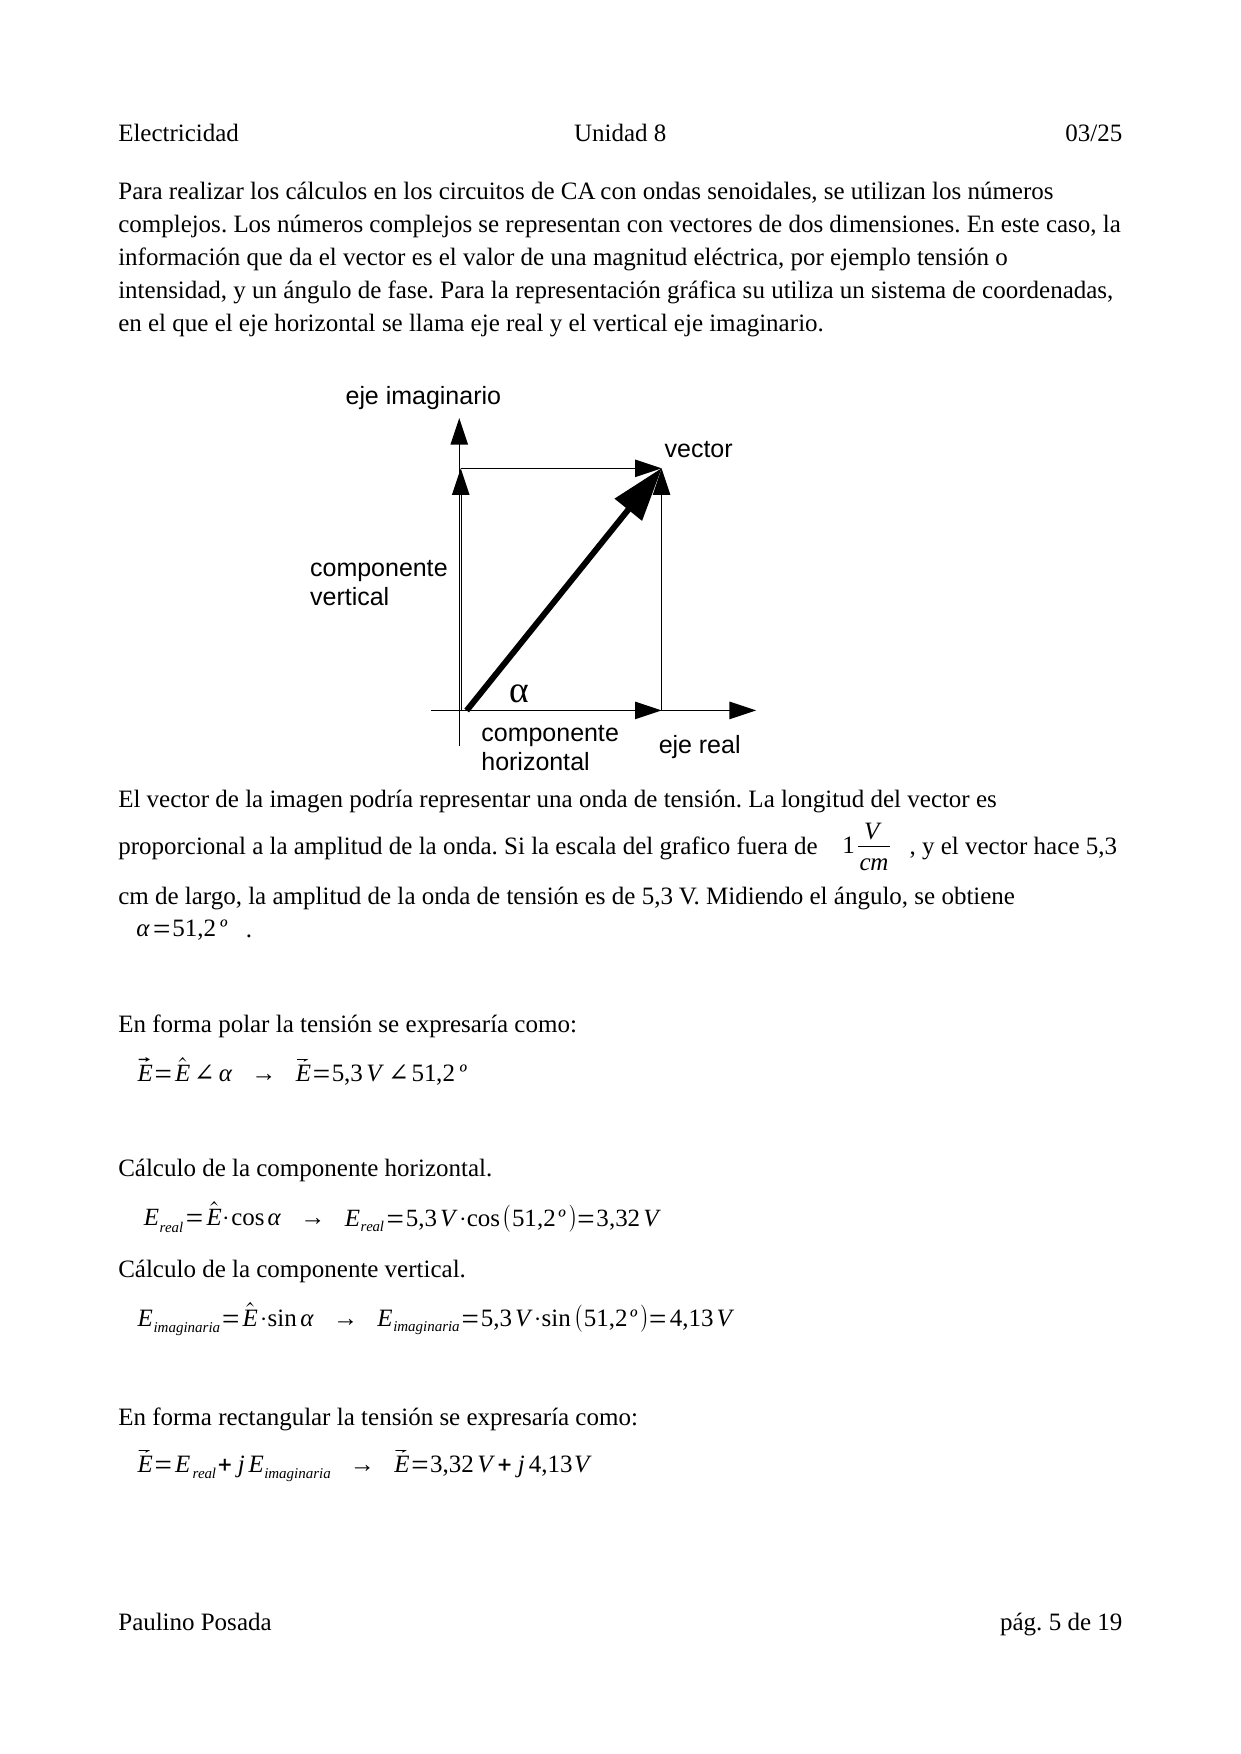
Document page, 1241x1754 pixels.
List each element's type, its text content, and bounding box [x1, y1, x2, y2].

text En forma rectangular la tensión se expresaría como: [118, 1402, 1122, 1431]
text → [118, 1449, 1122, 1482]
text → [118, 1201, 1122, 1235]
text En forma polar la tensión se expresaría como: [118, 1009, 1122, 1038]
text Para realizar los cálculos en los circuitos de CA con ondas senoidales, se utilizan los números complejos. Los números complejos se representan con vectores de dos dimensiones. En este caso, la información que da el vector es el valor de una magnitud eléctrica, por ejemplo tensión o intensidad, y un ángulo de fase. Para la representación gráfica su utiliza un sistema de coordenadas, en el que el eje horizontal se llama eje real y el vertical eje imaginario. [118, 176, 1122, 337]
text Cálculo de la componente vertical. [118, 1254, 1122, 1283]
text Cálculo de la componente horizontal. [118, 1153, 1122, 1182]
text → [118, 1301, 1122, 1336]
text El vector de la imagen podría representar una onda de tensión. La longitud del vector es proporcional a la amplitud de la onda. Si la escala del grafico fuera de , y el vector hace 5,3 cm de largo, la amplitud de la onda de tensión es de 5,3 V. Midiendo el ángulo, se obtiene. [118, 784, 1122, 942]
text → [118, 1057, 1122, 1087]
